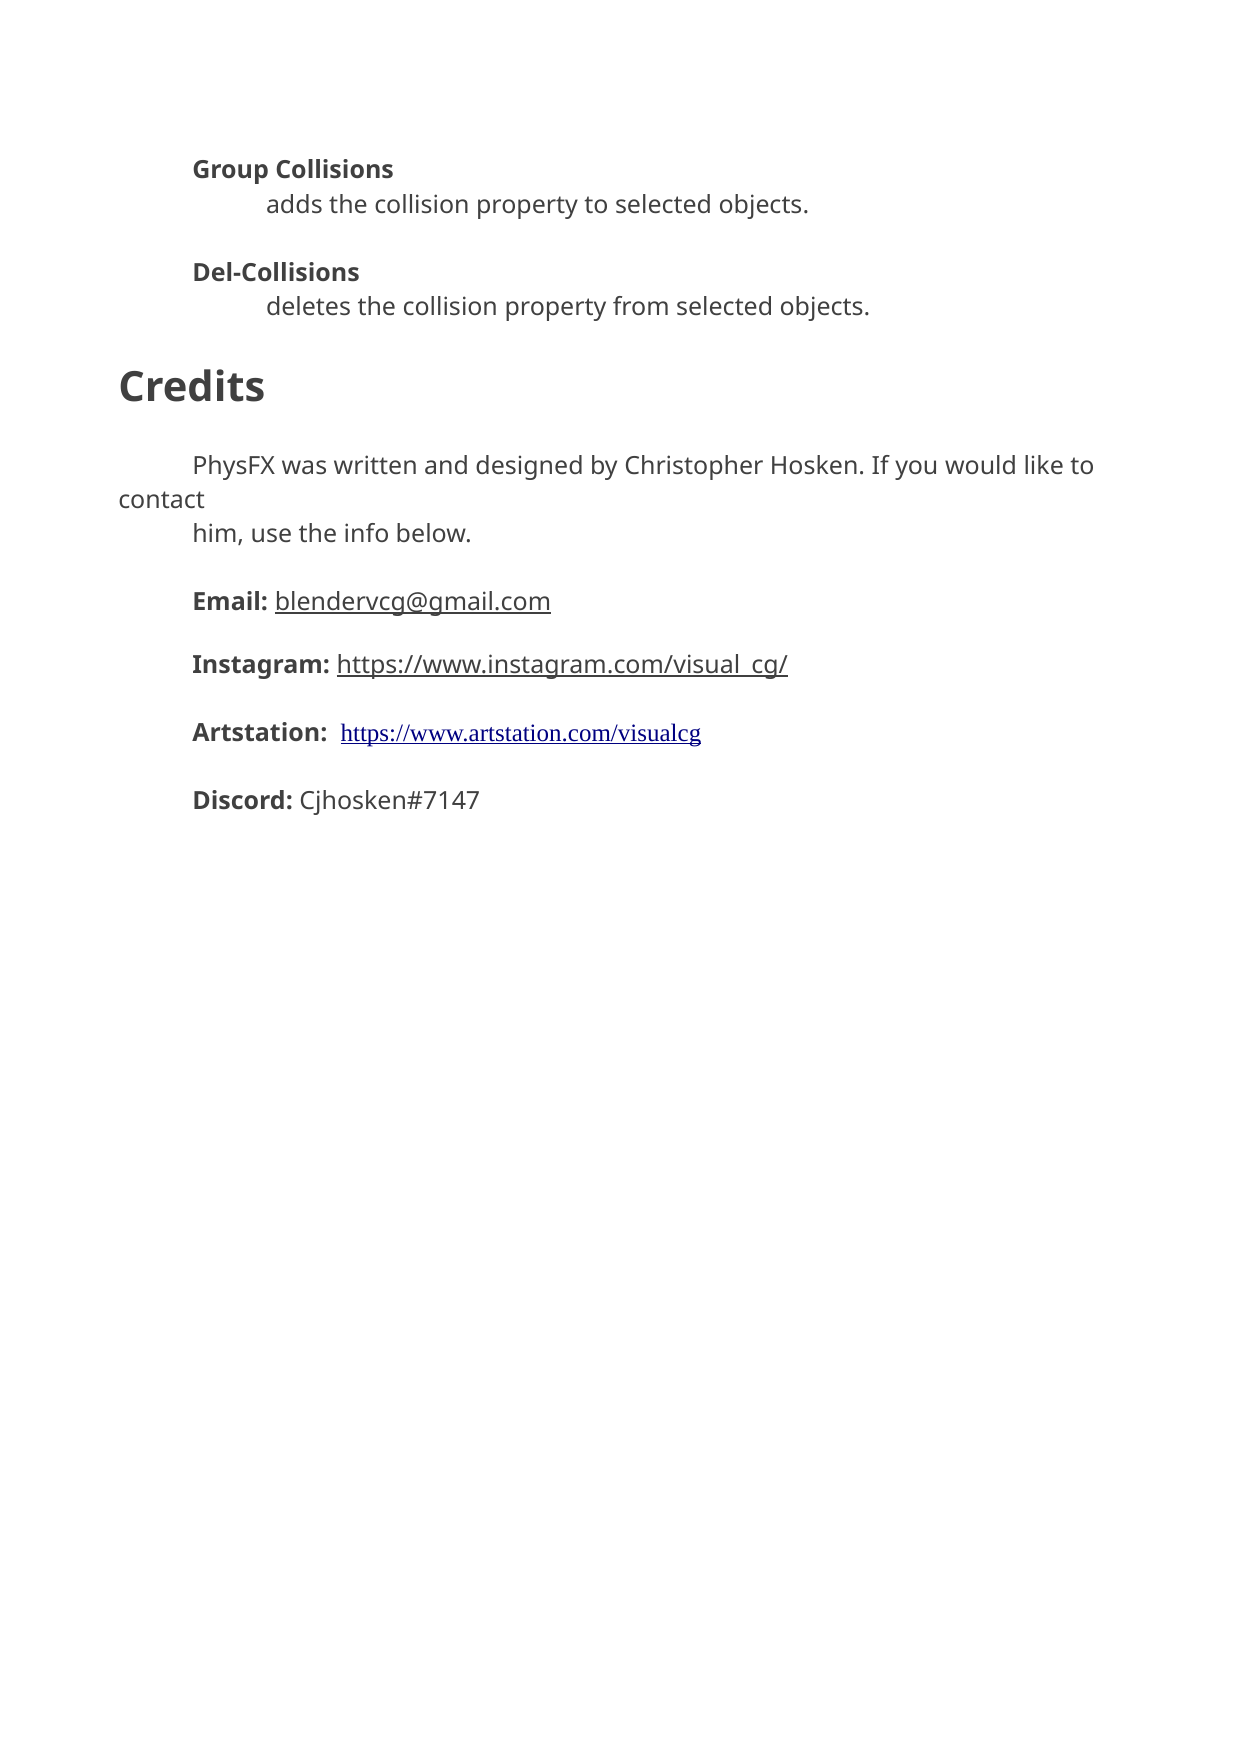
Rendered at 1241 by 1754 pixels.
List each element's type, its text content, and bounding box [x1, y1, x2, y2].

text Group Collisions [118, 118, 1122, 186]
text him, use the info below. [118, 516, 1122, 549]
text Email: blendervcg@gmail.com [118, 584, 1122, 618]
text Del-Collisions deletes the collision property from selected objects. [118, 254, 1122, 357]
text PhysFX was written and designed by Christopher Hosken. If you would like to contact [118, 447, 1122, 516]
text Credits [118, 357, 1122, 447]
text Artstation: https://www.artstation.com/visualcg [118, 714, 1122, 749]
text adds the collision property to selected objects. [118, 186, 1122, 220]
text Discord: Cjhosken#7147 [118, 783, 1122, 817]
text Instagram: https://www.instagram.com/visual_cg/ [118, 646, 1122, 681]
